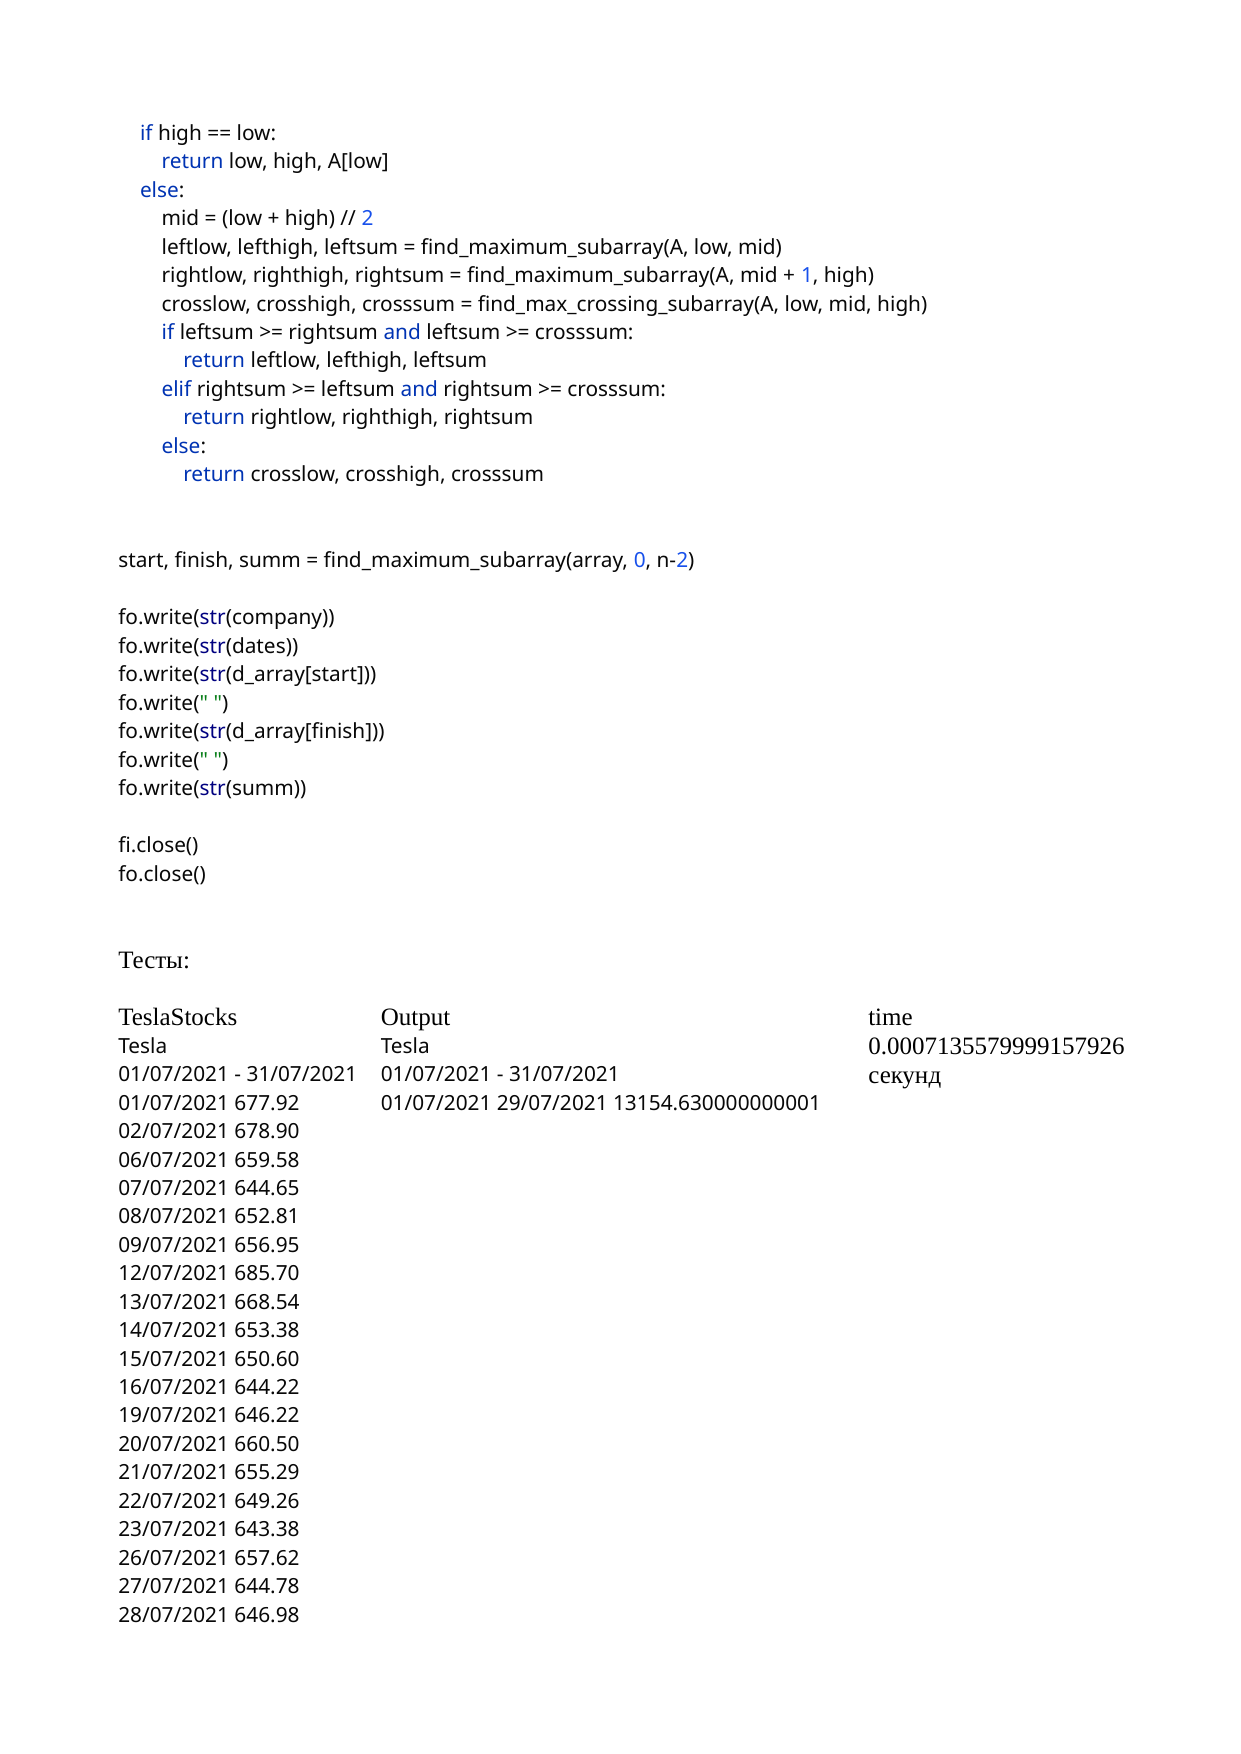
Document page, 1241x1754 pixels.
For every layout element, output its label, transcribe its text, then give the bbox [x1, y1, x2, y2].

table_cell 0.0007135579999157926 секунд [868, 1031, 1140, 1628]
table_header fi = open("TeslaStocks", "r") fo = open("Output", "w") lines = fi.readlines() company = lines[0] dates = lines[1] array = [] d_array = [] for a in range(2, len(lines)): date, price = lines[a].split() array.append(float(price)) d_array.append(str(date)) n = len(array) def find_max_crossing_subarray(A, low, mid, high): leftsum = float("-inf") sum = 0 maxleft = mid for i in range(mid, low - 1, -1): sum += A[i] if sum > leftsum: leftsum = sum maxleft = i rightsum = float("-inf") sum = 0 maxright = mid for j in range(mid + 1, high + 1): sum += A[j] if sum > rightsum: rightsum = sum maxright = j return maxleft, maxright, leftsum + rightsum def find_maximum_subarray(A, low, high): if high == low: return low, high, A[low] else: mid = (low + high) // 2 leftlow, lefthigh, leftsum = find_maximum_subarray(A, low, mid) rightlow, righthigh, rightsum = find_maximum_subarray(A, mid + 1, high) crosslow, crosshigh, crosssum = find_max_crossing_subarray(A, low, mid, high) if leftsum >= rightsum and leftsum >= crosssum: return leftlow, lefthigh, leftsum elif rightsum >= leftsum and rightsum >= crosssum: return rightlow, righthigh, rightsum else: return crosslow, crosshigh, crosssum start, finish, summ = find_maximum_subarray(array, 0, n-2) fo.write(str(company)) fo.write(str(dates)) fo.write(str(d_array[start])) fo.write(" ") fo.write(str(d_array[finish])) fo.write(" ") fo.write(str(summ)) fi.close() fo.close() [118, 887, 1122, 916]
table_cell Tesla 01/07/2021 - 31/07/2021 01/07/2021 29/07/2021 13154.630000000001 [381, 1116, 868, 1628]
text Тесты: [118, 945, 1122, 973]
table_header time [868, 1002, 1140, 1031]
table_header Output [381, 1002, 868, 1031]
table_header TeslaStocks [118, 1002, 381, 1031]
